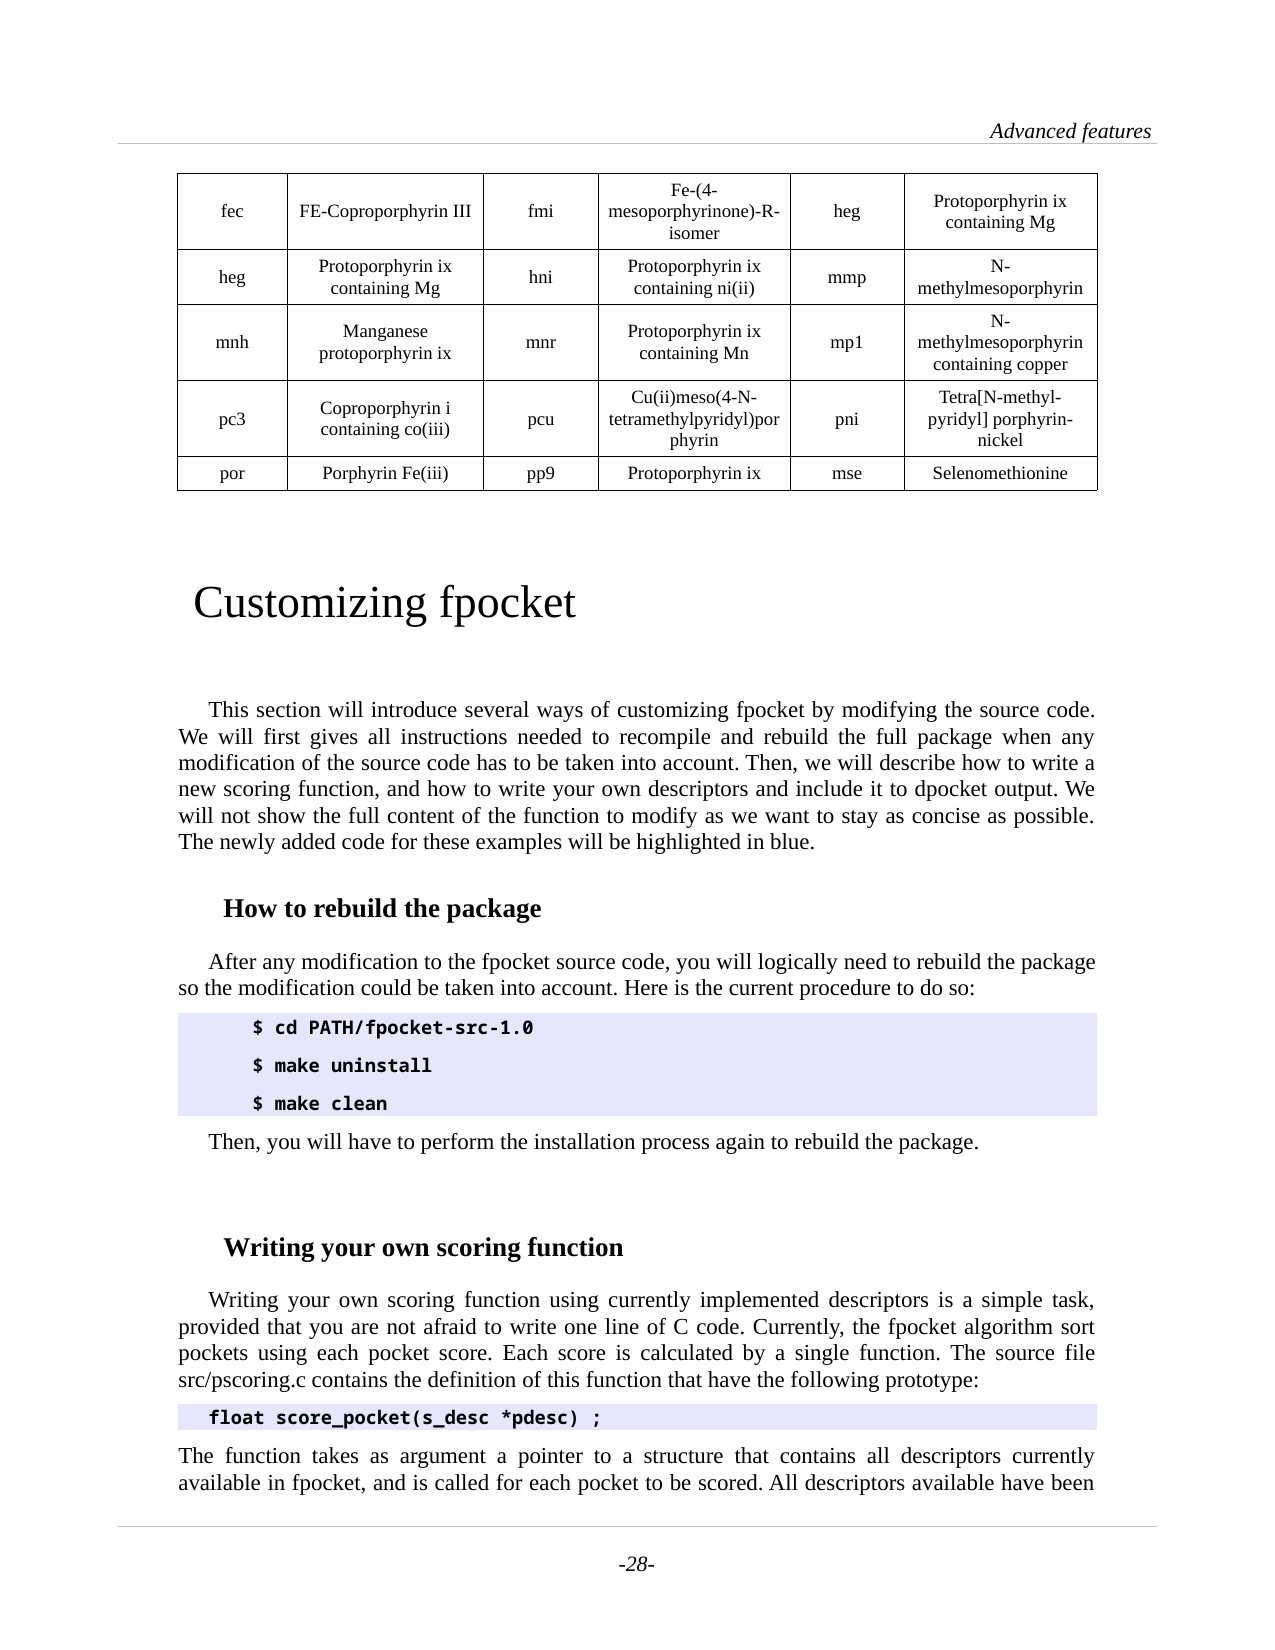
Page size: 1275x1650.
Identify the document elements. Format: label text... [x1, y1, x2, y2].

table_cell FMI [484, 174, 598, 249]
table_cell HEG [791, 174, 904, 249]
table_cell Porphyrin Fe(iii) [288, 457, 483, 489]
subtitle How to rebuild the package [223, 893, 1157, 924]
table_cell PC3 [178, 381, 287, 456]
table_cell PNI [791, 381, 904, 456]
text float score_pocket(s_desc *pdesc) ; [178, 1404, 1097, 1430]
text Writing your own scoring function using currently implemented descriptors is a simple task, provided that you are not afraid to write one line of C code. Currently, the fpocket algorithm sort pockets using each pocket score. Each score is calculated by a single function. The source file src/pscoring.c contains the definition of this function that have the following prototype: [178, 1287, 1097, 1392]
table_cell MNR [484, 305, 598, 380]
table_cell Tetra[N-methyl-pyridyl] porphyrin-nickel [905, 381, 1097, 456]
text $ make uninstall [178, 1052, 1097, 1078]
subtitle Writing your own scoring function [223, 1231, 1157, 1263]
table_cell HNI [484, 250, 598, 304]
text $ cd PATH/fpocket-src-1.0 [178, 1013, 1097, 1040]
table_cell Protoporphyrin ix [599, 457, 790, 489]
table_cell PP9 [484, 457, 598, 489]
text The function takes as argument a pointer to a structure that contains all descriptors currently available in fpocket, and is called for each pocket to be scored. All descriptors available have been [178, 1442, 1097, 1495]
table_cell N-methylmesoporphyrin [905, 250, 1097, 304]
table_cell Protoporphyrin ix containing Mg [288, 250, 483, 304]
table_cell PCU [484, 381, 598, 456]
table_cell Protoporphyrin ix containing ni(ii) [599, 250, 790, 304]
subtitle Customizing fpocket [193, 575, 1157, 628]
text This section will introduce several ways of customizing fpocket by modifying the source code. We will first gives all instructions needed to recompile and rebuild the full package when any modification of the source code has to be taken into account. Then, we will describe how to write a new scoring function, and how to write your own descriptors and include it to dpocket output. We will not show the full content of the function to modify as we want to stay as concise as possible. The newly added code for these examples will be highlighted in blue. [178, 696, 1097, 854]
table_cell MMP [791, 250, 904, 304]
table_cell Fe-(4-mesoporphyrinone)-R-isomer [599, 174, 790, 249]
table_cell MSE [791, 457, 904, 489]
table_cell FEC [178, 174, 287, 249]
table_cell Protoporphyrin ix containing Mn [599, 305, 790, 380]
text Then, you will have to perform the installation process again to rebuild the package. [178, 1128, 1097, 1154]
table_cell HEG [178, 250, 287, 304]
table_cell POR [178, 457, 287, 489]
table_cell Cu(ii)meso(4-N-tetramethylpyridyl)porphyrin [599, 381, 790, 456]
table_cell MNH [178, 305, 287, 380]
table_cell MP1 [791, 305, 904, 380]
text After any modification to the fpocket source code, you will logically need to rebuild the package so the modification could be taken into account. Here is the current procedure to do so: [178, 948, 1097, 1000]
table_cell Selenomethionine [905, 457, 1097, 489]
table_cell Manganese protoporphyrin ix [288, 305, 483, 380]
table_cell Coproporphyrin i containing co(iii) [288, 381, 483, 456]
table_cell FE-Coproporphyrin III [288, 174, 483, 249]
text $ make clean [178, 1090, 1097, 1116]
table_cell N-methylmesoporphyrin containing copper [905, 305, 1097, 380]
table_cell Protoporphyrin ix containing Mg [905, 174, 1097, 249]
